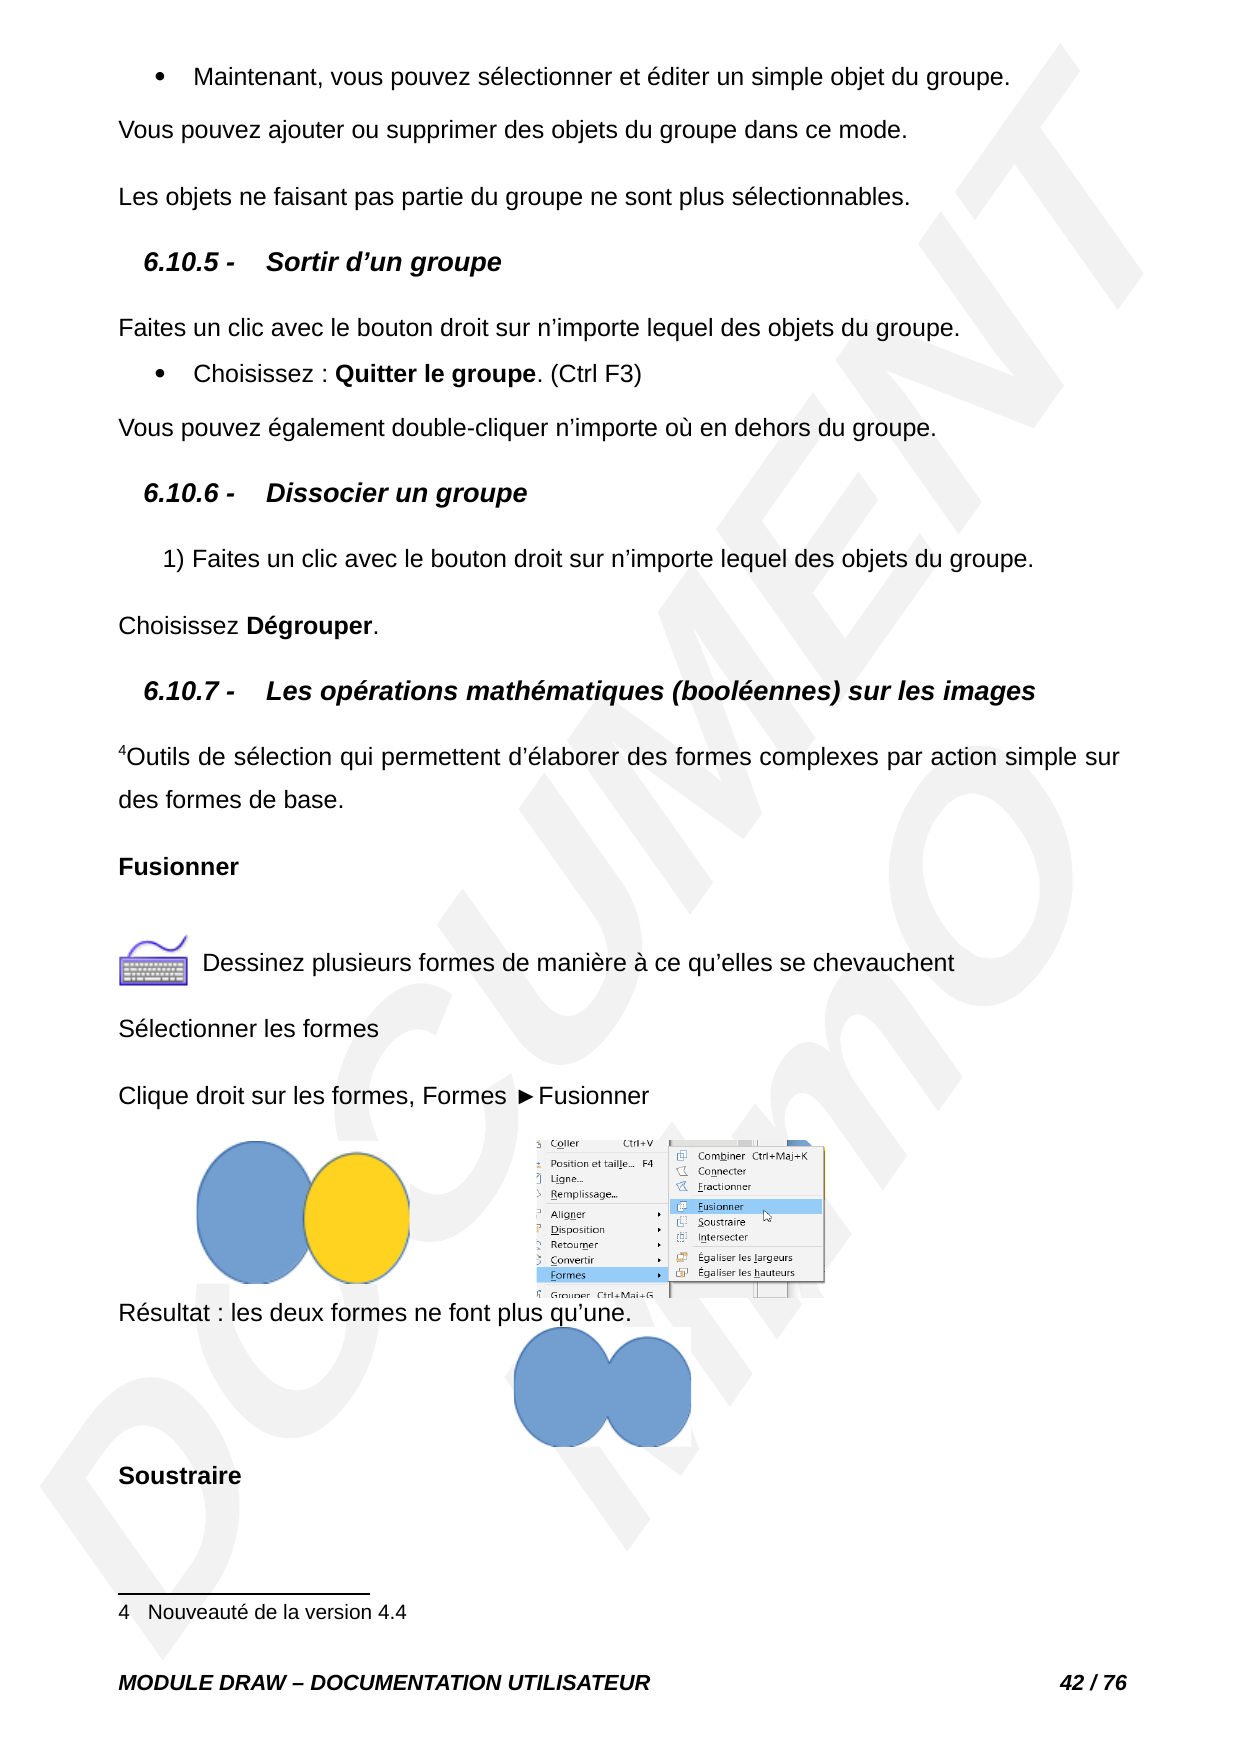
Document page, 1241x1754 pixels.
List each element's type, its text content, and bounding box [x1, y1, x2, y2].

text Sélectionner les formes [118, 1014, 1122, 1043]
text Clique droit sur les formes, Formes ►Fusionner [118, 1081, 1122, 1110]
text Dessinez plusieurs formes de manière à ce qu’elles se chevauchent [191, 947, 1122, 976]
picture [115, 925, 191, 1000]
subtitle Dissocier un groupe [143, 477, 1122, 508]
text Outils de sélection qui permettent d’élaborer des formes complexes par action simple sur des formes de base. [118, 742, 1122, 814]
list Choisissez : Quitter le groupe. (Ctrl F3) [156, 356, 1122, 389]
text Vous pouvez ajouter ou supprimer des objets du groupe dans ce mode. [118, 115, 1122, 144]
list Faites un clic avec le bouton droit sur n’importe lequel des objets du groupe. [162, 544, 1122, 573]
text Les objets ne faisant pas partie du groupe ne sont plus sélectionnables. [118, 182, 1122, 211]
text Choisissez Dégrouper. [118, 611, 1122, 639]
text Résultat : les deux formes ne font plus qu’une. [118, 1148, 1122, 1327]
picture [536, 1140, 826, 1298]
text Fusionner [118, 852, 1122, 881]
text Vous pouvez également double-cliquer n’importe où en dehors du groupe. [118, 413, 1122, 441]
text Nouveauté de la version 4.4 [118, 1600, 1122, 1624]
subtitle Sortir d’un groupe [143, 246, 1122, 277]
subtitle Les opérations mathématiques (booléennes) sur les images [143, 675, 1122, 706]
text Soustraire [118, 1365, 1122, 1489]
text Faites un clic avec le bouton droit sur n’importe lequel des objets du groupe. [118, 313, 1122, 342]
list Maintenant, vous pouvez sélectionner et éditer un simple objet du groupe. [156, 59, 1122, 92]
